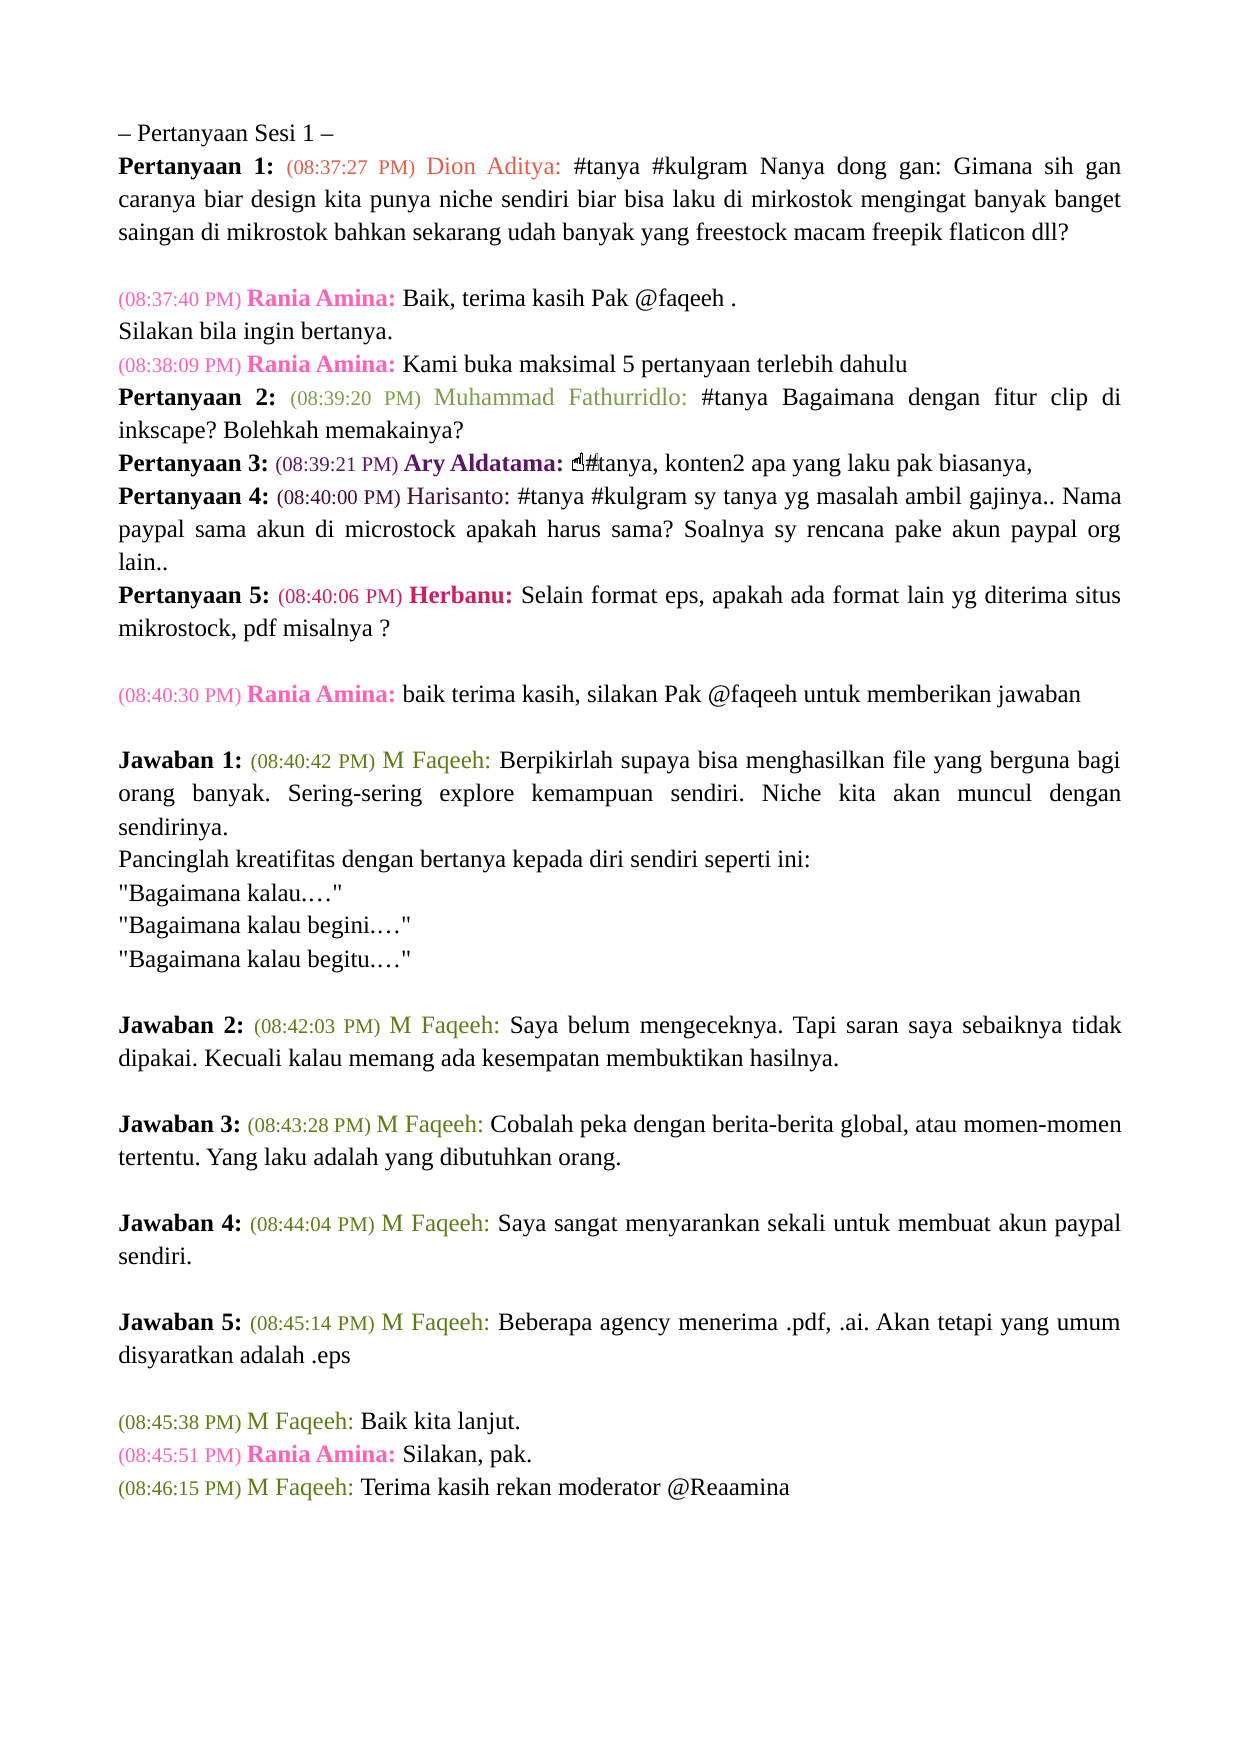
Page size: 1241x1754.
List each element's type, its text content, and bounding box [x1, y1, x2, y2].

text "Bagaimana kalau.…" [118, 878, 1122, 906]
text (08:45:38 PM) M Faqeeh: Baik kita lanjut. [118, 1373, 1122, 1435]
text Jawaban 5: (08:45:14 PM) M Faqeeh: Beberapa agency menerima .pdf, .ai. Akan tetapi yang umum disyaratkan adalah .eps [118, 1307, 1122, 1369]
text Pancinglah kreatifitas dengan bertanya kepada diri sendiri seperti ini: [118, 844, 1122, 873]
text (08:38:09 PM) Rania Amina: Kami buka maksimal 5 pertanyaan terlebih dahulu [118, 349, 1122, 378]
text (08:46:15 PM) M Faqeeh: Terima kasih rekan moderator @Reaamina [118, 1472, 1122, 1501]
text Pertanyaan 3: (08:39:21 PM) Ary Aldatama: ☝🏽️#tanya, konten2 apa yang laku pak biasanya, [118, 448, 1122, 477]
text Pertanyaan 1: (08:37:27 PM) Dion Aditya: #tanya #kulgram Nanya dong gan: Gimana sih gan caranya biar design kita punya niche sendiri biar bisa laku di mirkostok mengingat banyak banget saingan di mikrostok bahkan sekarang udah banyak yang freestock macam freepik flaticon dll? [118, 151, 1122, 246]
text (08:45:51 PM) Rania Amina: Silakan, pak. [118, 1439, 1122, 1468]
text Pertanyaan 4: (08:40:00 PM) Harisanto: #tanya #kulgram sy tanya yg masalah ambil gajinya.. Nama paypal sama akun di microstock apakah harus sama? Soalnya sy rencana pake akun paypal org lain.. Pertanyaan 5: (08:40:06 PM) Herbanu: Selain format eps, apakah ada format lain yg diterima situs mikrostock, pdf misalnya ? [118, 481, 1122, 642]
text "Bagaimana kalau begitu.…" [118, 944, 1122, 972]
text Pertanyaan 2: (08:39:20 PM) Muhammad Fathurridlo: #tanya Bagaimana dengan fitur clip di inkscape? Bolehkah memakainya? [118, 382, 1122, 444]
text "Bagaimana kalau begini.…" [118, 911, 1122, 939]
text Jawaban 3: (08:43:28 PM) M Faqeeh: Cobalah peka dengan berita-berita global, atau momen-momen tertentu. Yang laku adalah yang dibutuhkan orang. [118, 1109, 1122, 1171]
text – Pertanyaan Sesi 1 – [118, 118, 1122, 147]
text Jawaban 2: (08:42:03 PM) M Faqeeh: Saya belum mengeceknya. Tapi saran saya sebaiknya tidak dipakai. Kecuali kalau memang ada kesempatan membuktikan hasilnya. [118, 1010, 1122, 1071]
text (08:40:30 PM) Rania Amina: baik terima kasih, silakan Pak @faqeeh untuk memberikan jawaban [118, 646, 1122, 708]
text Jawaban 1: (08:40:42 PM) M Faqeeh: Berpikirlah supaya bisa menghasilkan file yang berguna bagi orang banyak. Sering-sering explore kemampuan sendiri. Niche kita akan muncul dengan sendirinya. [118, 746, 1122, 840]
text Silakan bila ingin bertanya. [118, 316, 1122, 345]
text (08:37:40 PM) Rania Amina: Baik, terima kasih Pak @faqeeh . [118, 250, 1122, 312]
text Jawaban 4: (08:44:04 PM) M Faqeeh: Saya sangat menyarankan sekali untuk membuat akun paypal sendiri. [118, 1208, 1122, 1269]
